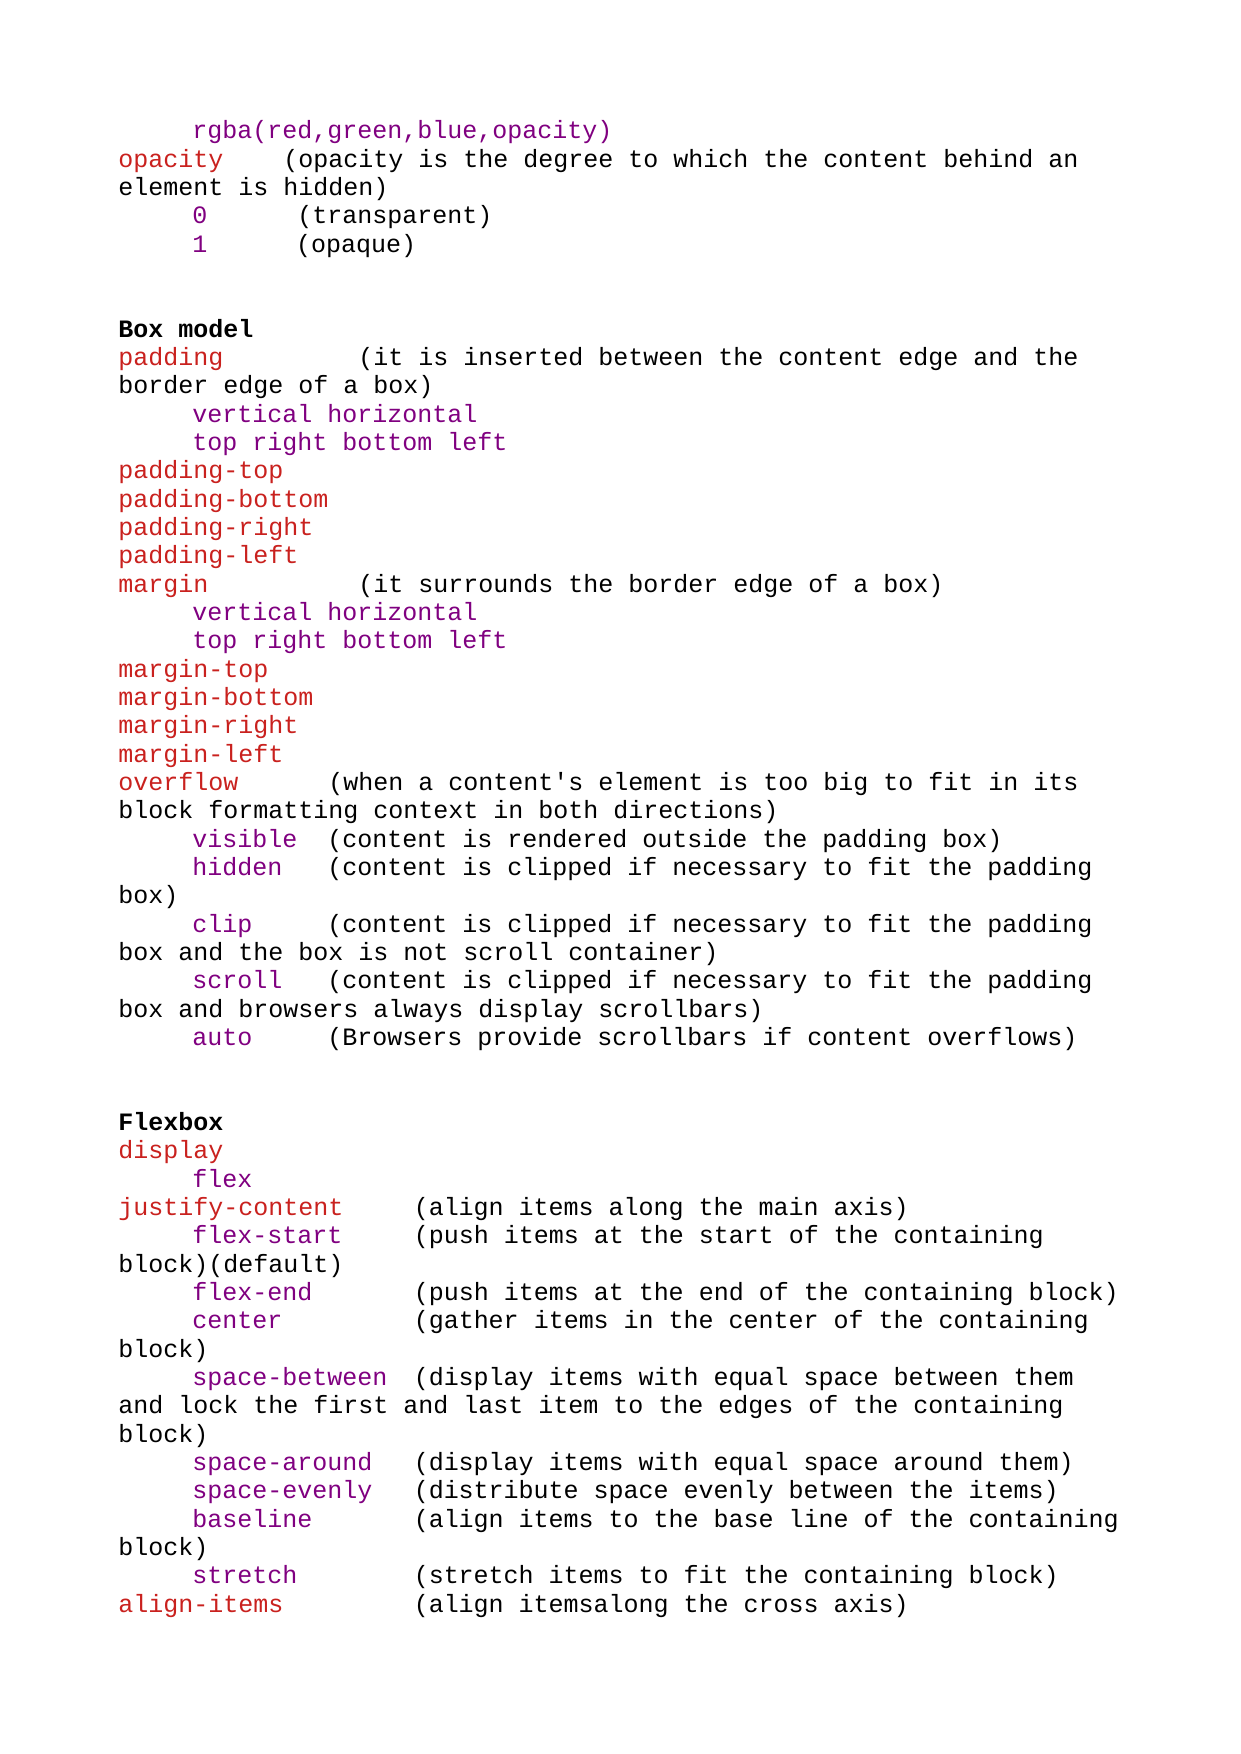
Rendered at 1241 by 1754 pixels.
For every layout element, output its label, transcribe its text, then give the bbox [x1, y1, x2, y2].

text vertical horizontal [118, 401, 1122, 430]
text hidden (content is clipped if necessary to fit the padding box) [118, 855, 1122, 911]
text 1 (opaque) [118, 231, 1122, 260]
text margin (it surrounds the border edge of a box) [118, 571, 1122, 600]
text padding (it is inserted between the content edge and the border edge of a box) [118, 345, 1122, 401]
text flex [118, 1166, 1122, 1195]
text rgba(red,green,blue,opacity) [118, 118, 1122, 146]
text padding-top [118, 458, 1122, 486]
text margin-bottom [118, 685, 1122, 713]
text space-between (display items with equal space between them and lock the first and last item to the edges of the containing block) [118, 1365, 1122, 1450]
text center (gather items in the center of the containing block) [118, 1308, 1122, 1365]
text Flexbox [118, 1110, 1122, 1138]
text padding-right [118, 515, 1122, 543]
text padding-left [118, 543, 1122, 571]
text margin-top [118, 656, 1122, 685]
text display [118, 1138, 1122, 1166]
text top right bottom left [118, 430, 1122, 458]
text opacity (opacity is the degree to which the content behind an element is hidden) [118, 146, 1122, 203]
text flex-start (push items at the start of the containing block)(default) [118, 1223, 1122, 1280]
text Box model [118, 316, 1122, 345]
text margin-right [118, 713, 1122, 741]
text space-around (display items with equal space around them) [118, 1450, 1122, 1478]
text stretch (stretch items to fit the containing block) [118, 1563, 1122, 1591]
text clip (content is clipped if necessary to fit the padding box and the box is not scroll container) [118, 911, 1122, 968]
text align-items (align itemsalong the cross axis) [118, 1591, 1122, 1620]
text justify-content (align items along the main axis) [118, 1195, 1122, 1223]
text top right bottom left [118, 628, 1122, 656]
text padding-bottom [118, 486, 1122, 515]
text auto (Browsers provide scrollbars if content overflows) [118, 1025, 1122, 1053]
text scroll (content is clipped if necessary to fit the padding box and browsers always display scrollbars) [118, 968, 1122, 1025]
text vertical horizontal [118, 600, 1122, 628]
text 0 (transparent) [118, 203, 1122, 231]
text baseline (align items to the base line of the containing block) [118, 1506, 1122, 1563]
text overflow (when a content's element is too big to fit in its block formatting context in both directions) [118, 770, 1122, 826]
text visible (content is rendered outside the padding box) [118, 826, 1122, 855]
text flex-end (push items at the end of the containing block) [118, 1280, 1122, 1308]
text margin-left [118, 741, 1122, 770]
text space-evenly (distribute space evenly between the items) [118, 1478, 1122, 1506]
